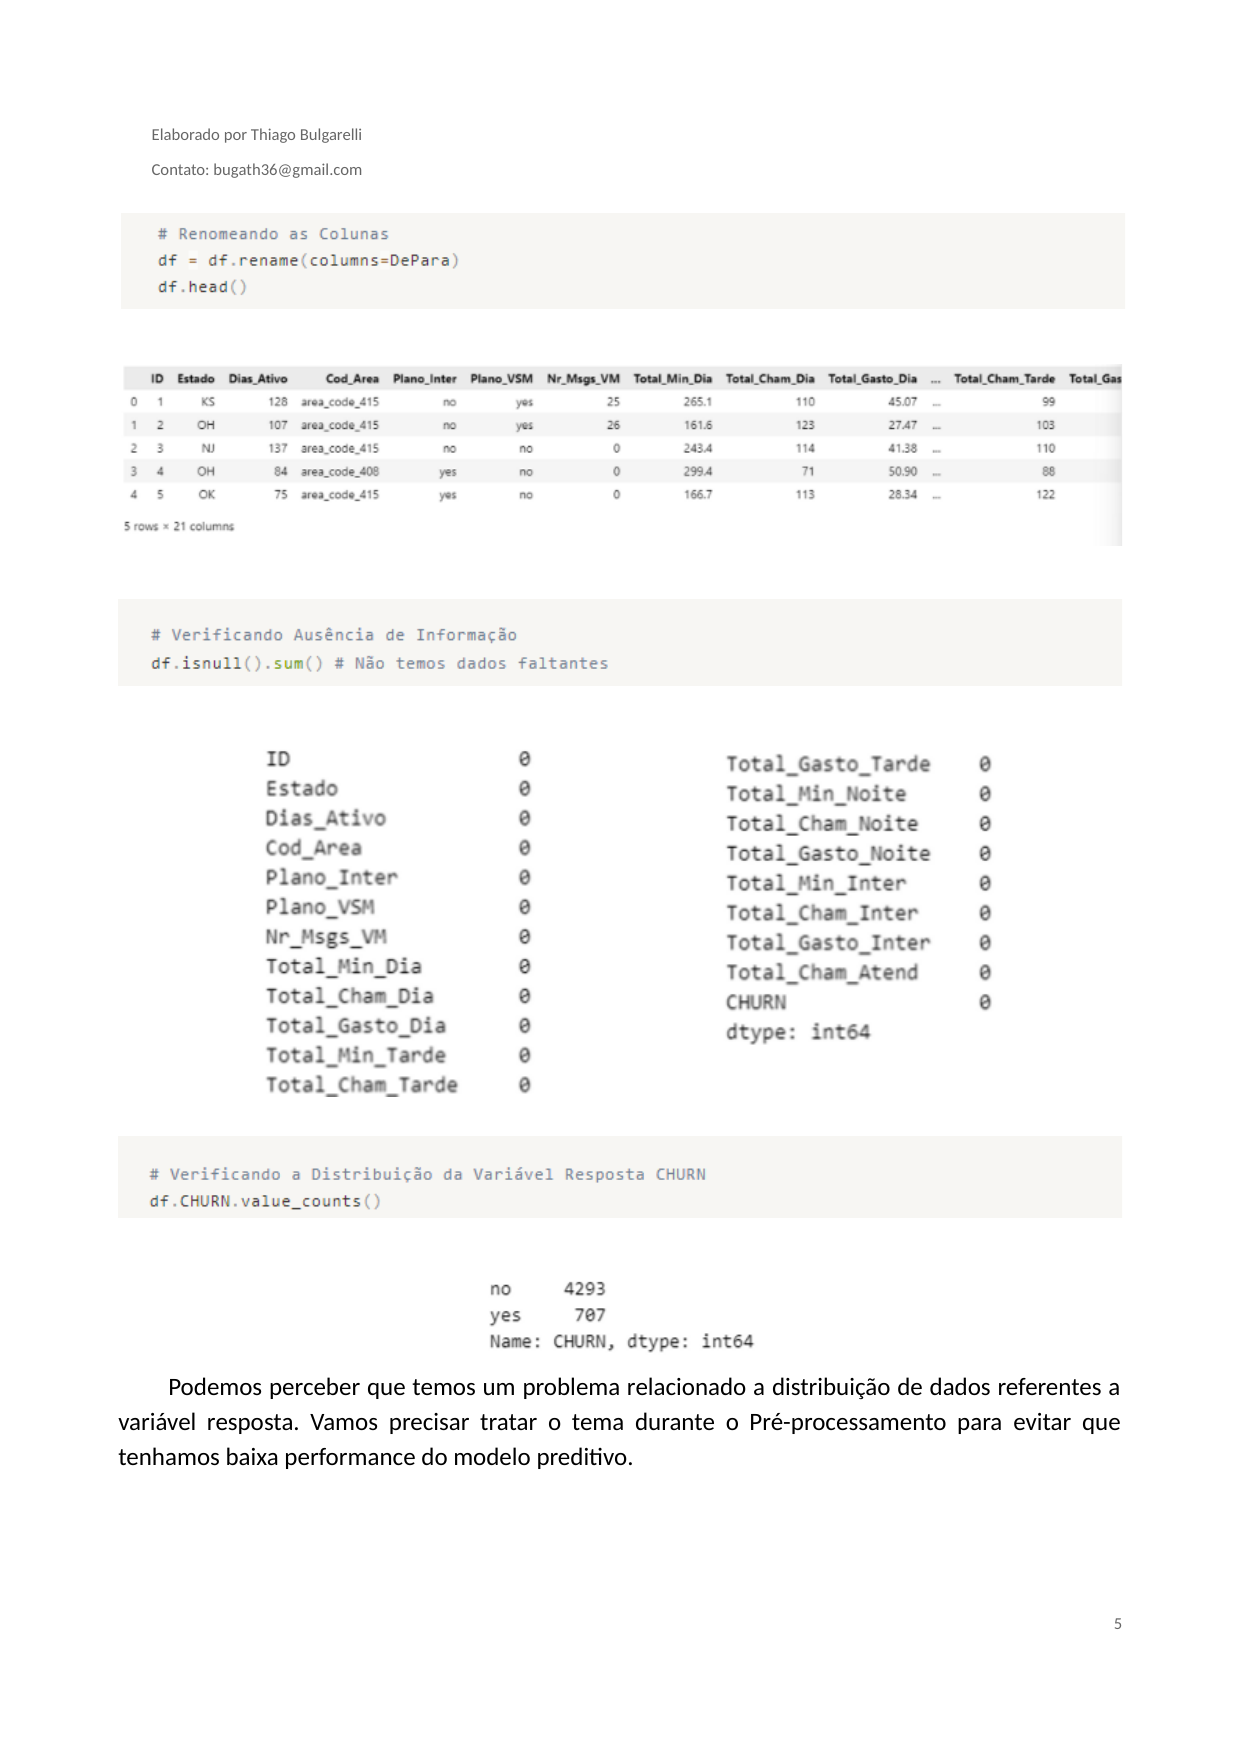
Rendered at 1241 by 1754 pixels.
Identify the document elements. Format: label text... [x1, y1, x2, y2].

picture [250, 739, 544, 1097]
picture [118, 599, 1123, 686]
picture [121, 213, 1125, 309]
picture [118, 1136, 1123, 1218]
picture [715, 748, 1006, 1045]
text Podemos perceber que temos um problema relacionado a distribuição de dados referentes a variável resposta. Vamos precisar tratar o tema durante o Pré-processamento para evitar que tenhamos baixa performance do modelo preditivo. [118, 1371, 1122, 1471]
picture [118, 364, 1123, 546]
